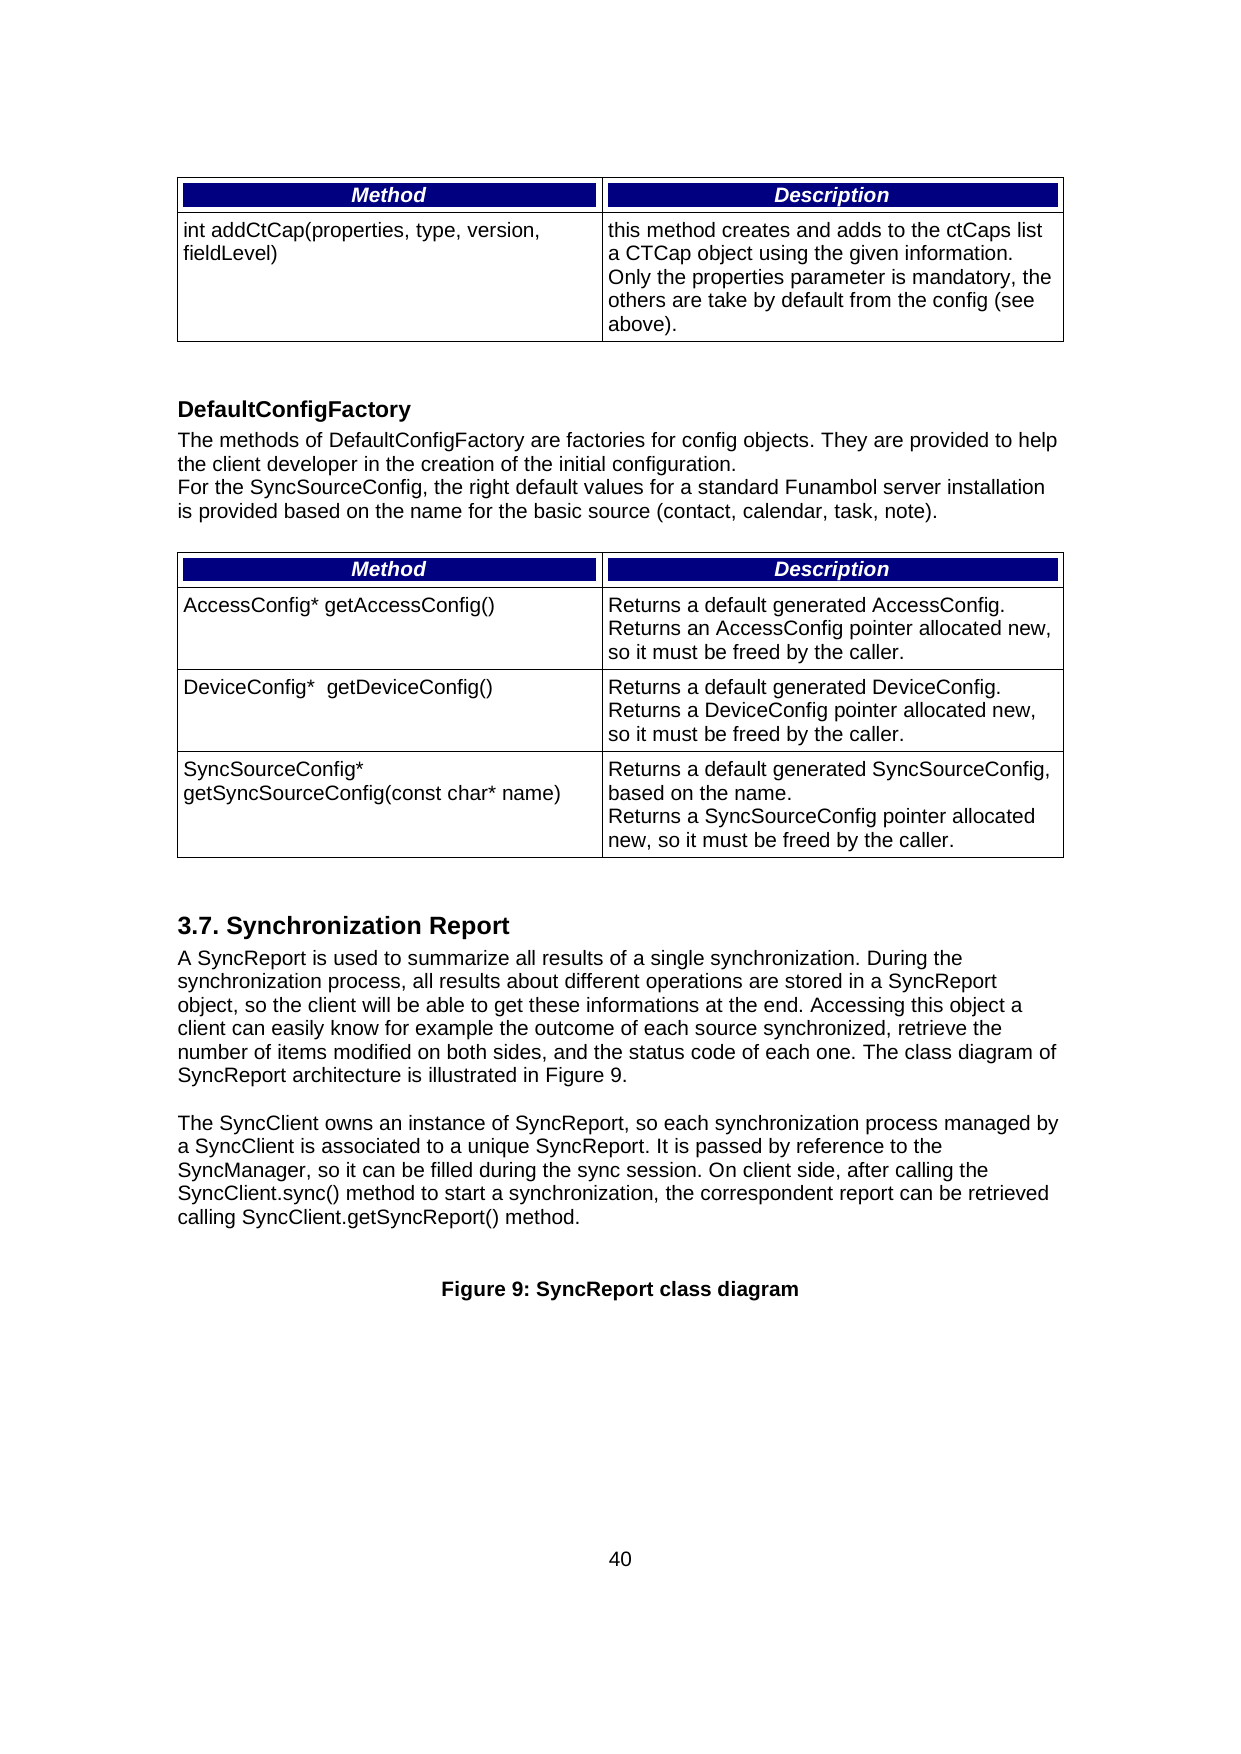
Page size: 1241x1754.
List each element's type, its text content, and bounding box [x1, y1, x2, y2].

table_cell Returns a default generated AccessConfig. Returns an AccessConfig pointer allocated new, so it must be freed by the caller. [603, 588, 1063, 669]
table_cell AccessConfig* getAccessConfig() [178, 588, 602, 669]
table_header Description [603, 178, 1063, 212]
table_cell int addCtCap(properties, type, version, fieldLevel) [178, 213, 602, 341]
table_header Description [603, 553, 1063, 587]
table_header Method [178, 553, 602, 587]
text The SyncClient owns an instance of SyncReport, so each synchronization process managed by a SyncClient is associated to a unique SyncReport. It is passed by reference to the SyncManager, so it can be filled during the sync session. On client side, after calling the SyncClient.sync() method to start a synchronization, the correspondent report can be retrieved calling SyncClient.getSyncReport() method. [177, 1111, 1063, 1229]
subtitle DefaultConfigFactory [177, 396, 1063, 422]
table_cell Returns a default generated SyncSourceConfig, based on the name. Returns a SyncSourceConfig pointer allocated new, so it must be freed by the caller. [603, 752, 1063, 857]
text A SyncReport is used to summarize all results of a single synchronization. During the synchronization process, all results about different operations are stored in a SyncReport object, so the client will be able to get these informations at the end. Accessing this object a client can easily know for example the outcome of each source synchronized, retrieve the number of items modified on both sides, and the status code of each one. The class diagram of SyncReport architecture is illustrated in Figure 9. [177, 946, 1063, 1087]
text The methods of DefaultConfigFactory are factories for config objects. They are provided to help the client developer in the creation of the initial configuration. [177, 428, 1063, 476]
text Figure 9: SyncReport class diagram [177, 1277, 1063, 1301]
table_cell Returns a default generated DeviceConfig. Returns a DeviceConfig pointer allocated new, so it must be freed by the caller. [603, 670, 1063, 751]
table_header Method [178, 178, 602, 212]
table_cell this method creates and adds to the ctCaps list a CTCap object using the given information. Only the properties parameter is mandatory, the others are take by default from the config (see above). [603, 213, 1063, 341]
text For the SyncSourceConfig, the right default values for a standard Funambol server installation is provided based on the name for the basic source (contact, calendar, task, note). [177, 476, 1063, 523]
table_cell DeviceConfig* getDeviceConfig() [178, 670, 602, 751]
subtitle Synchronization Report [177, 912, 1063, 940]
table_cell SyncSourceConfig* getSyncSourceConfig(const char* name) [178, 752, 602, 857]
